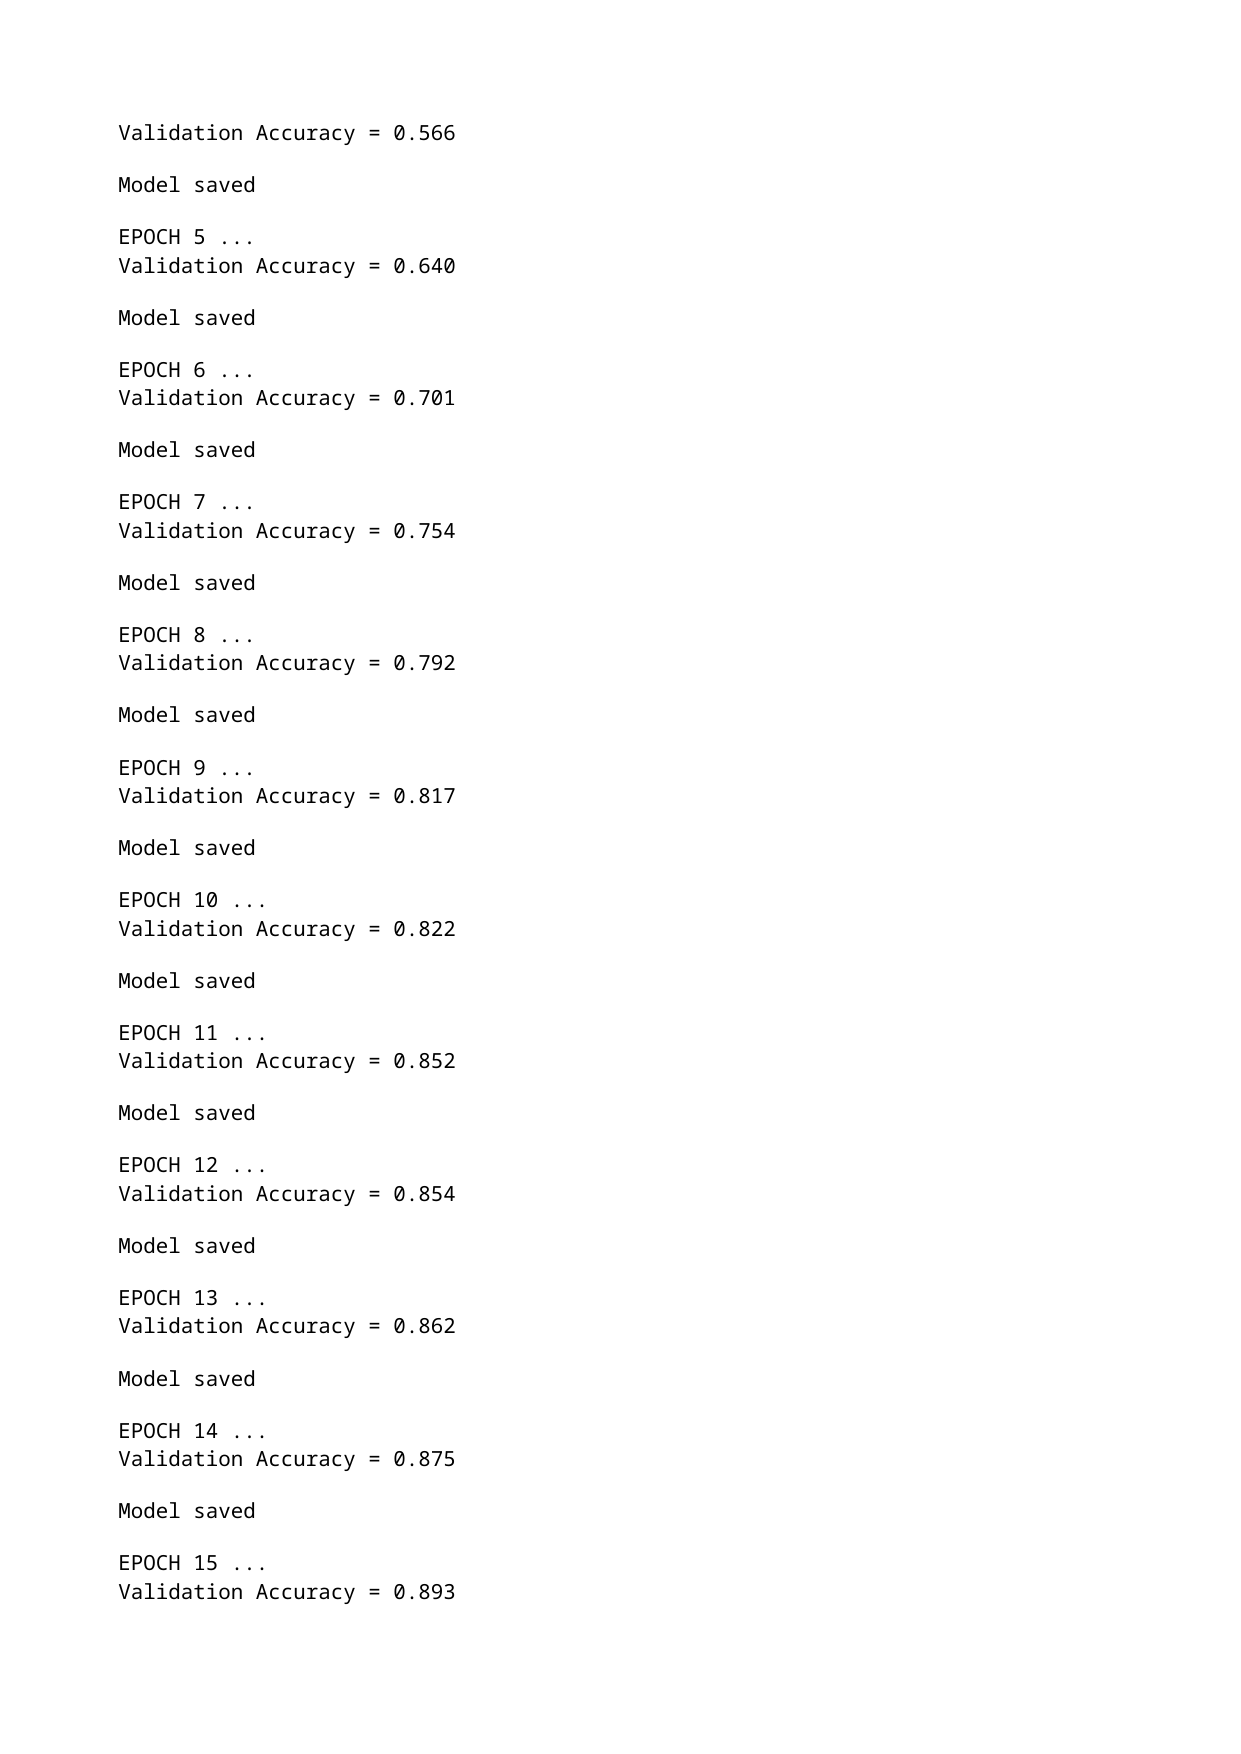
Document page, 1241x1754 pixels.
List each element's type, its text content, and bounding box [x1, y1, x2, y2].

text Model saved [118, 833, 1122, 862]
text EPOCH 7 ... [118, 487, 1122, 516]
text EPOCH 14 ... [118, 1416, 1122, 1444]
text Validation Accuracy = 0.817 [118, 781, 1122, 809]
text Validation Accuracy = 0.754 [118, 516, 1122, 544]
text Validation Accuracy = 0.893 [118, 1577, 1122, 1605]
text EPOCH 6 ... [118, 355, 1122, 383]
text Validation Accuracy = 0.862 [118, 1312, 1122, 1340]
text Model saved [118, 701, 1122, 729]
text Validation Accuracy = 0.822 [118, 914, 1122, 942]
text EPOCH 8 ... [118, 620, 1122, 648]
text Validation Accuracy = 0.792 [118, 648, 1122, 677]
text Model saved [118, 1098, 1122, 1127]
text Model saved [118, 435, 1122, 464]
text Validation Accuracy = 0.875 [118, 1444, 1122, 1473]
text EPOCH 10 ... [118, 885, 1122, 914]
text Model saved [118, 1364, 1122, 1392]
text EPOCH 9 ... [118, 753, 1122, 781]
text Validation Accuracy = 0.566 [118, 118, 1122, 147]
text Validation Accuracy = 0.640 [118, 251, 1122, 279]
text Model saved [118, 303, 1122, 331]
text Model saved [118, 1231, 1122, 1259]
text EPOCH 15 ... [118, 1548, 1122, 1577]
text Model saved [118, 966, 1122, 994]
text Model saved [118, 170, 1122, 199]
text EPOCH 13 ... [118, 1283, 1122, 1312]
text Model saved [118, 568, 1122, 596]
text Model saved [118, 1496, 1122, 1525]
text EPOCH 12 ... [118, 1151, 1122, 1179]
text Validation Accuracy = 0.852 [118, 1046, 1122, 1075]
text Validation Accuracy = 0.854 [118, 1179, 1122, 1207]
text EPOCH 5 ... [118, 222, 1122, 251]
text EPOCH 11 ... [118, 1018, 1122, 1046]
text Validation Accuracy = 0.701 [118, 383, 1122, 412]
